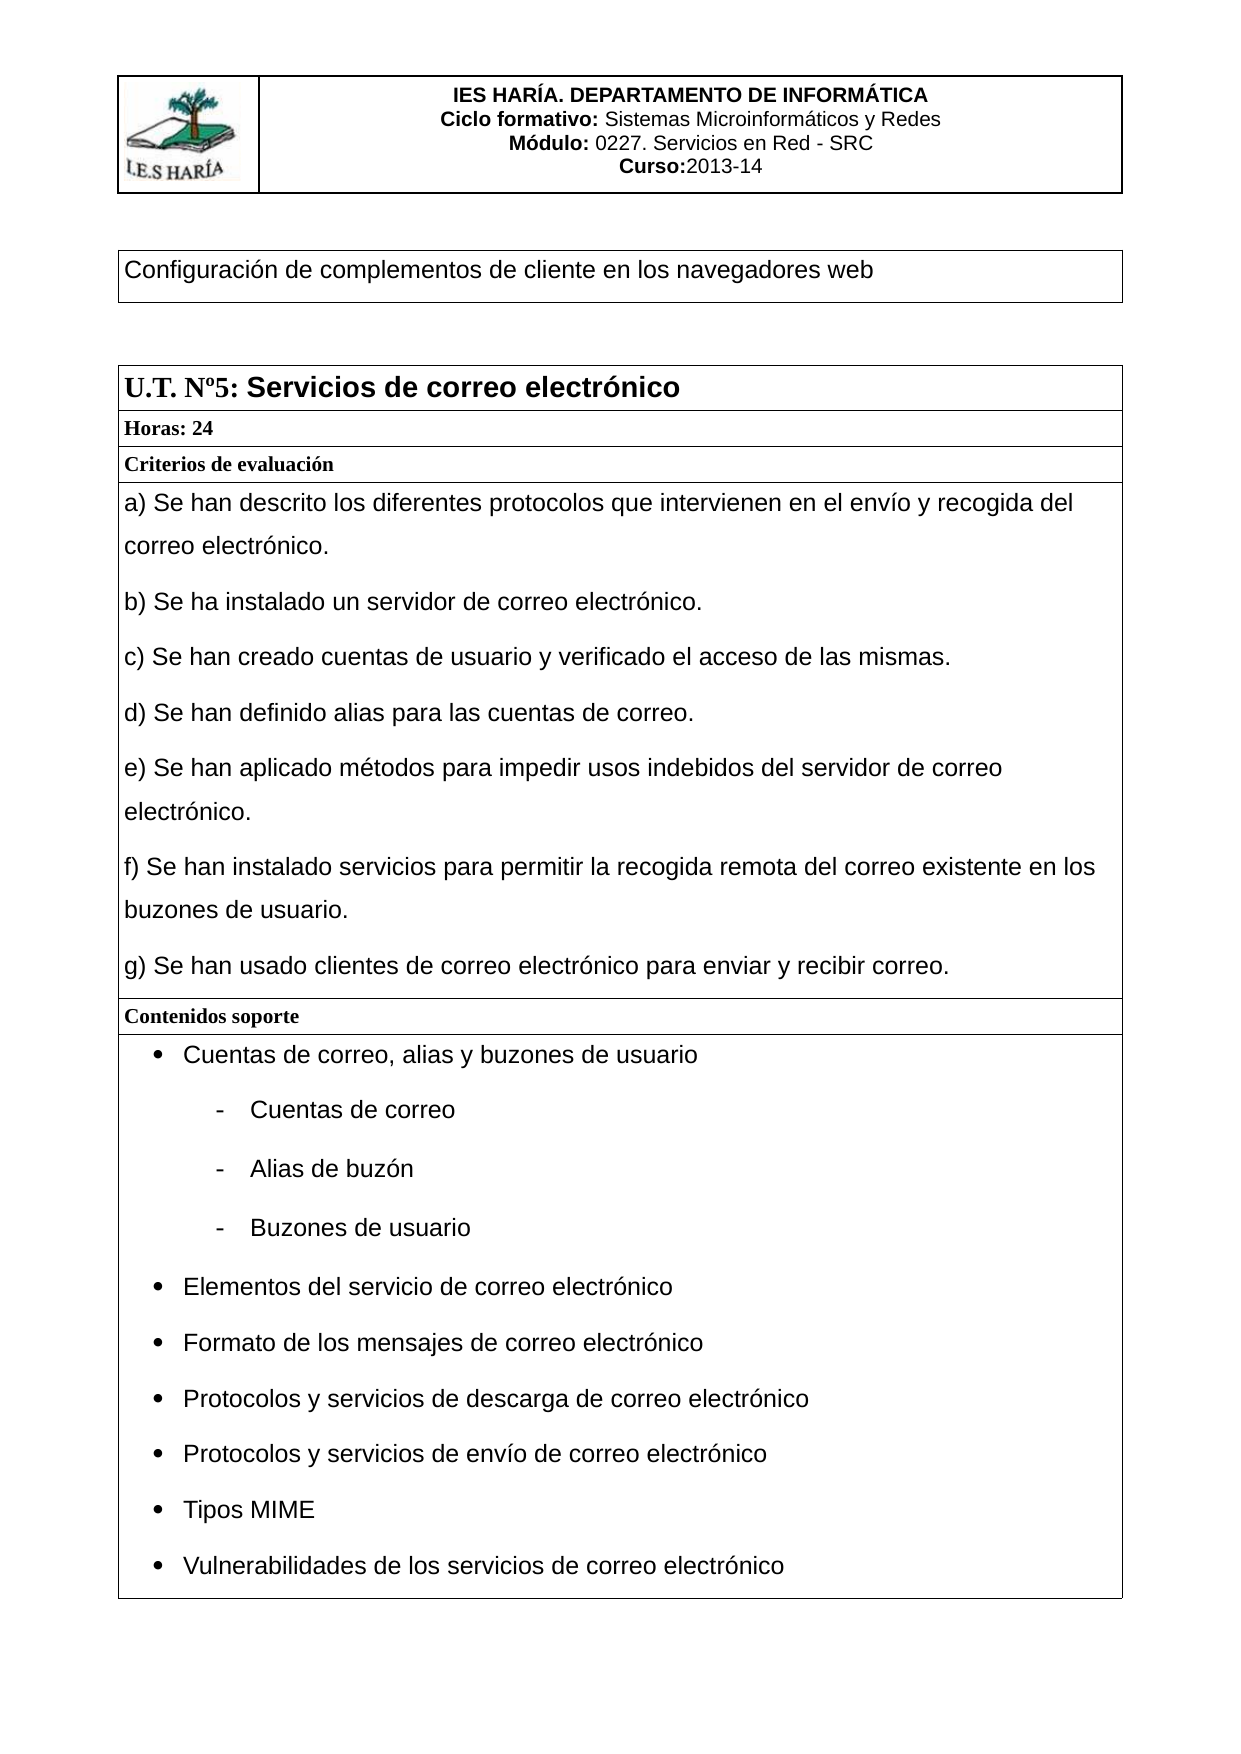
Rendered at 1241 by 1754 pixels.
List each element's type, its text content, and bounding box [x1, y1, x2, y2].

table_cell Contenidos soporte [119, 999, 1122, 1034]
table_cell Horas: 24 [119, 411, 1122, 446]
table_cell Cuentas de correo, alias y buzones de usuario Cuentas de correo Alias de buzón Buzones de usuario Elementos del servicio de correo electrónico Formato de los mensajes de correo electrónico Protocolos y servicios de descarga de correo electrónico Protocolos y servicios de envío de correo electrónico Tipos MIME Vulnerabilidades de los servicios de correo electrónico [119, 1035, 1122, 1598]
table_cell a) Se han descrito los diferentes protocolos que intervienen en el envío y recogida del correo electrónico. b) Se ha instalado un servidor de correo electrónico. c) Se han creado cuentas de usuario y verificado el acceso de las mismas. d) Se han definido alias para las cuentas de correo. e) Se han aplicado métodos para impedir usos indebidos del servidor de correo electrónico. f) Se han instalado servicios para permitir la recogida remota del correo existente en los buzones de usuario. g) Se han usado clientes de correo electrónico para enviar y recibir correo. [119, 483, 1122, 998]
picture [123, 82, 241, 181]
table_header U.T. Nº5: Servicios de correo electrónico [119, 366, 1122, 410]
table_cell Configuración de complementos de cliente en los navegadores web [119, 251, 1122, 302]
table_cell Criterios de evaluación [119, 447, 1122, 482]
